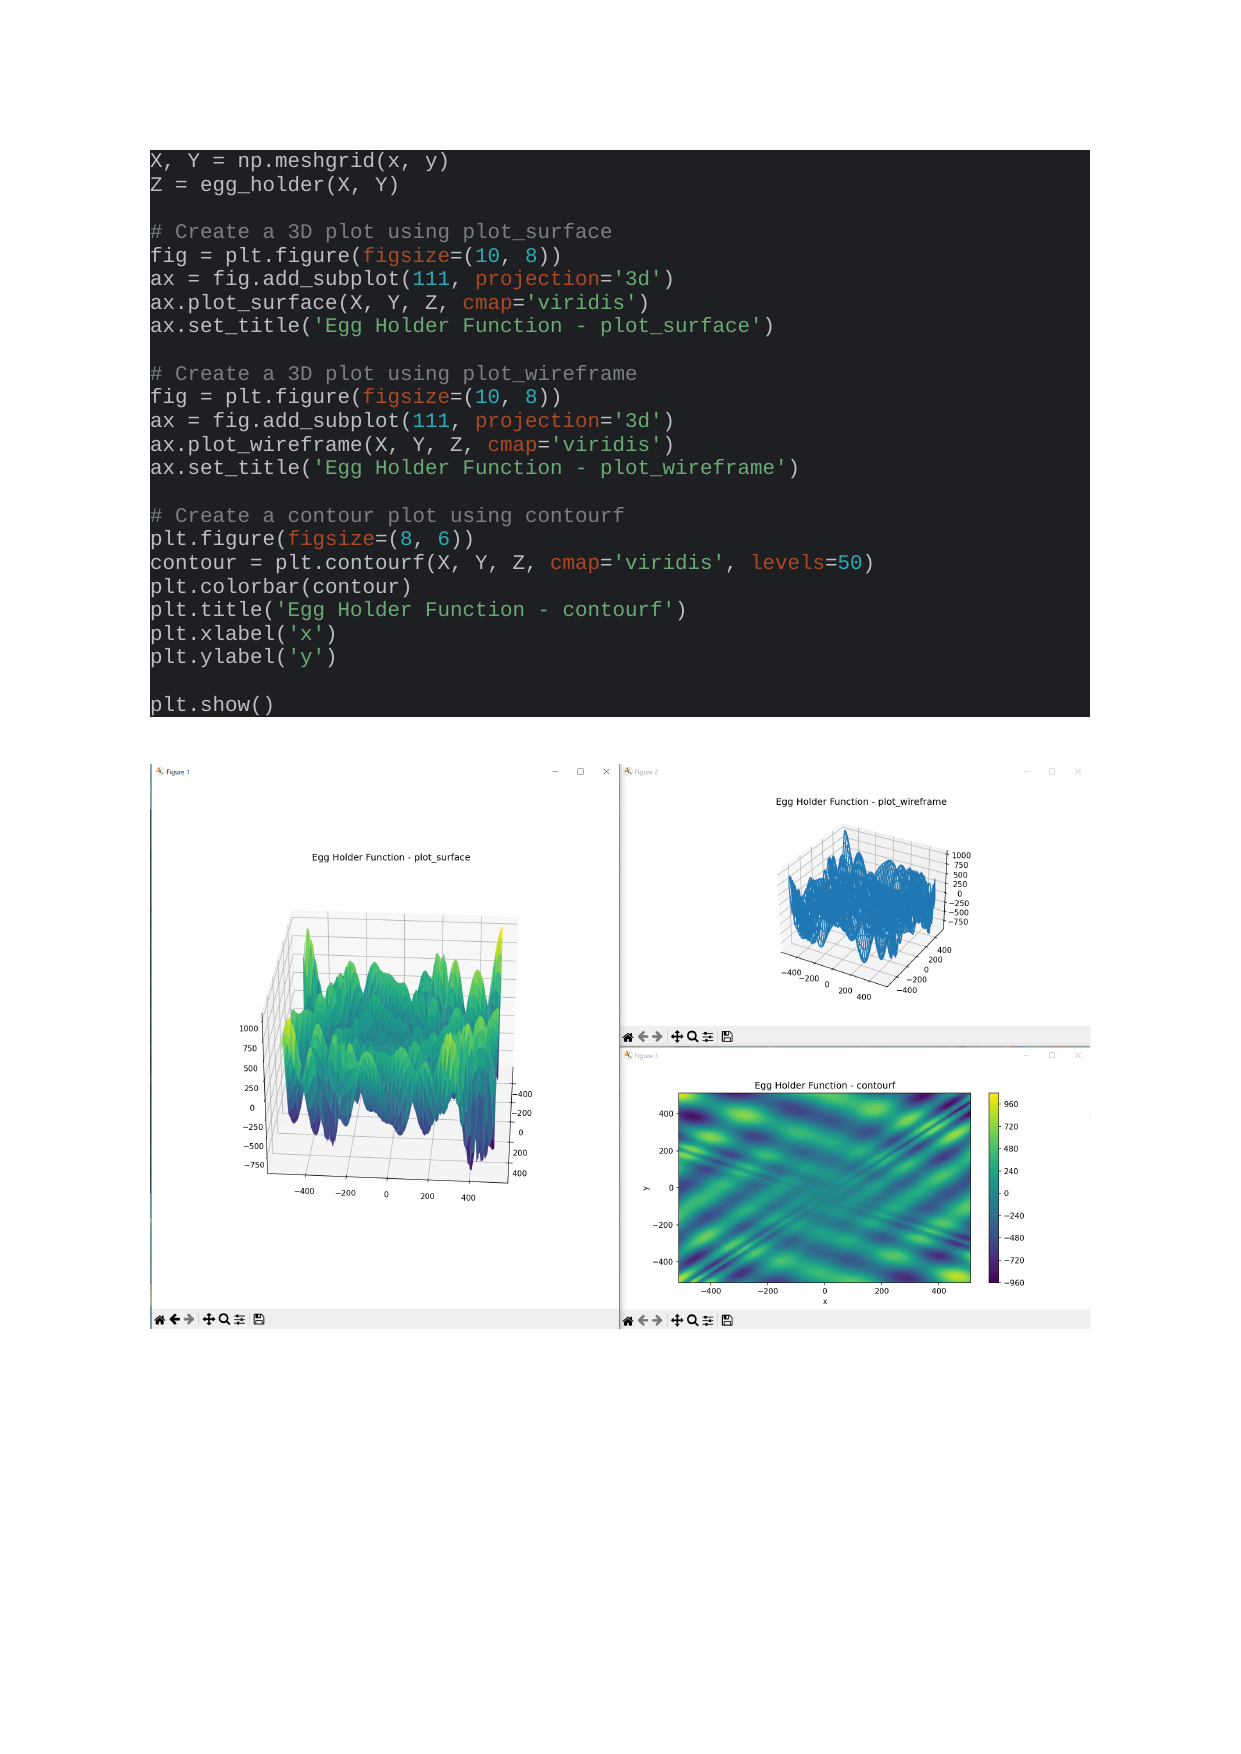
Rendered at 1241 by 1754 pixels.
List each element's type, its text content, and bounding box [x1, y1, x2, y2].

text X, Y = np.meshgrid(x, y) Z = egg_holder(X, Y) # Create a 3D plot using plot_surface fig = plt.figure(figsize=(10, 8)) ax = fig.add_subplot(111, projection='3d') ax.plot_surface(X, Y, Z, cmap='viridis') ax.set_title('Egg Holder Function - plot_surface') # Create a 3D plot using plot_wireframe fig = plt.figure(figsize=(10, 8)) ax = fig.add_subplot(111, projection='3d') ax.plot_wireframe(X, Y, Z, cmap='viridis') ax.set_title('Egg Holder Function - plot_wireframe') # Create a contour plot using contourf plt.figure(figsize=(8, 6)) contour = plt.contourf(X, Y, Z, cmap='viridis', levels=50) plt.colorbar(contour) plt.title('Egg Holder Function - contourf') plt.xlabel('x') plt.ylabel('y') plt.show() [150, 150, 1090, 717]
